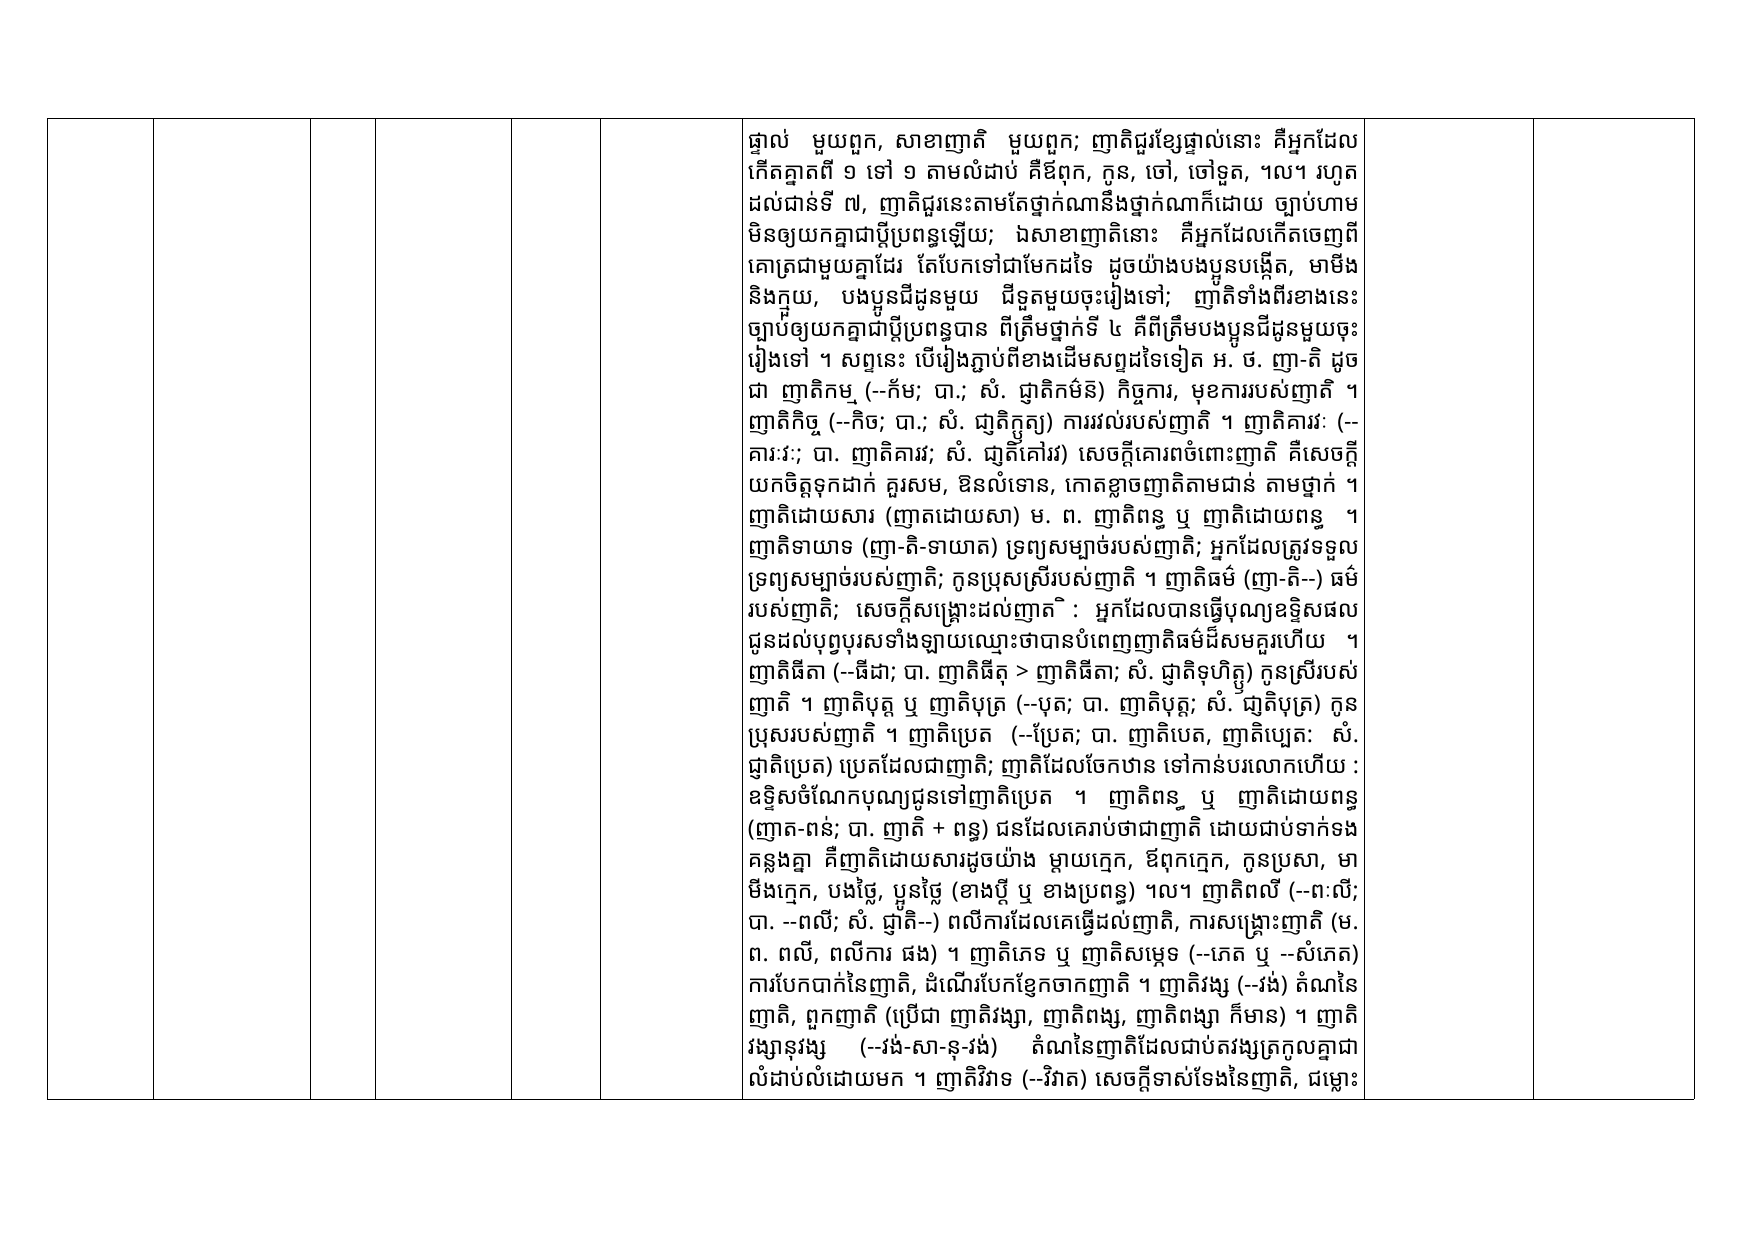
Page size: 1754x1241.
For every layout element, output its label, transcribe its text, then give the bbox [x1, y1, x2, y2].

table_cell (ជ្ញាតិ) អ្នក​ដែល​រួម​ខ្សែ​លោហិត​នឹង​គ្នា​ខាង​មាតា​ឬ​បិតា; ដែល​ហៅ​ថា ញាតិ ៧ សន្ដាន ឬ ញាតិ ៧ ជួរ នោះ តាម​ន័យ​ក្នុង​គម្ពីរ​ពុទ្ធ​សាសនា លោក​ឲ្យ​រាប់​ថ្នាក់​ខាង​លើ ៣ ជាន់ គឺ​ថ្នាក់​មាតា​បិតា ១, ថ្នាក់​ជីដូន​ជីតា ១, ថ្នាក់​យាយ​ទួត​តាទួត ១; ថ្នាក់​ខាង​ក្រោម​ខ្លួន ៣ ជាន់​ទៀត គឺ​ថ្នាក់​កូន ១, ថ្នាក់​ចៅ ១, ថ្នាក់​ចៅ​ទួត ១ រួម​ជា ៦ ថ្នាក់, ជា ៧ ថ្នាក់​នឹង​ខ្លួន​យើង; មនុស្ស​ទាំង​ប៉ុណ្ណេះ​ហៅ​ថា ញាតិ ៧ សន្ដាន ។ តាម​ន័យ​ក្នុង​ច្បាប់​ក្រម​រដ្ឋប្បវេណី​ខ្មែរ​ឲ្យ​រាប់​ដូច្នេះ​ថា អ្នក​ដែល​កើត​ចេញ​មក​ពី​គោត្រ​តែ​មួយ ហៅ​ថា ញាតិ; មាន ២ ពួក គឺ ញាតិ​ជួរ​ខ្សែ​ផ្ទាល់ មួយ​ពួក, សាខា​ញាតិ មួយ​ពួក; ញាតិ​ជួរ​ខ្សែ​ផ្ទាល់​នោះ គឺ​អ្នក​ដែល​កើត​គ្នា​ត​ពី ១ ទៅ ១ តាម​លំដាប់ គឺ​ឪពុក, កូន, ចៅ, ចៅ​ទួត, ។ល។ រហូត​ដល់​ជាន់​ទី ៧, ញាតិ​ជួរ​នេះ​តាម​តែ​ថ្នាក់​ណា​នឹង​ថ្នាក់​ណា​ក៏​ដោយ​ ច្បាប់​ហាម​មិន​ឲ្យ​យក​គ្នា​ជា​ប្ដី​ប្រពន្ធ​ឡើយ; ឯ​សាខា​ញាតិ​នោះ​ គឺ​អ្នក​ដែល​កើត​ចេញ​ពី​គោត្រ​ជា​មួយ​គ្នា​ដែរ តែ​បែក​ទៅ​ជា​មែក​ដទៃ ដូច​យ៉ាង​បង​ប្អូន​បង្កើត, មា​មីង​និង​ក្មួយ, បង​ប្អូន​ជីដូន​មួយ ជីទួត​មួយ​ចុះ​រៀង​ទៅ; ញាតិ​ទាំង​ពីរ​ខាង​នេះ ច្បាប់​ឲ្យ​យក​គ្នា​ជា​ប្ដី​ប្រពន្ធ​បាន ពី​ត្រឹម​ថ្នាក់​ទី ៤ គឺ​ពី​ត្រឹម​បង​ប្អូន​ជីដូន​មួយ​ចុះ​រៀង​ទៅ ។ សព្ទ​នេះ បើ​រៀង​ភ្ជាប់​ពី​ខាង​ដើម​សព្ទ​ដទៃ​ទៀត អ. ថ. ញា-តិ ដូច​ជា ញាតិកម្ម (--ក័ម; បា.; សំ. ជ្ញាតិកម៌ន៑) កិច្ច​ការ, មុខ​ការ​របស់​ញាតិ ។ ញាតិ​កិច្ច (--កិច; បា.; សំ. ជា្ញតិក្ឫត្យ) ការ​រវល់​របស់​ញាតិ ។ ញាតិគារវៈ (--គារៈវៈ; បា. ញាតិគារវ; សំ. ជា្ញតិ​គៅរវ) សេចក្ដី​គោរព​ចំពោះ​ញាតិ គឺ​សេចក្ដី​យក​ចិត្ត​ទុក​ដាក់ គួរ​សម, ឱន​លំទោន, កោត​ខ្លាច​ញាតិ​តាម​ជាន់ តាម​ថ្នាក់ ។ ញាតិ​ដោយ​សារ (ញាត​ដោយសា) ម. ព. ញាតិពន្ធ ឬ ញាតិ​ដោយ​ពន្ធ ។ ញាតិ​ទាយាទ (ញា-តិ-ទាយាត) ទ្រព្យ​សម្បាច់​របស់​ញាតិ; អ្នក​ដែល​ត្រូវ​ទទួល​ទ្រព្យ​សម្បាច់​របស់​ញាតិ; កូន​ប្រុស​ស្រី​របស់​ញាតិ ។ ញាតិ​ធម៌ (ញា-តិ--) ធម៌​របស់​ញាតិ; សេចក្ដី​សង្គ្រោះ​ដល់​ញាតិ : អ្នក​ដែល​បាន​ធ្វើ​បុណ្យ​ឧទ្ទិស​ផល ជូន​ដល់​បុព្វបុរស​ទាំងឡាយ​ឈ្មោះ​ថា​បាន​បំពេញ​ញាតិ​ធម៌​ដ៏​សម​គួរ​ហើយ ។ ញាតិ​ធីតា (--ធីដា; បា. ញាតិធីតុ > ញាតិ​ធីតា; សំ. ជ្ញាតិទុហិត្ឫ) កូន​ស្រី​របស់​ញាតិ ។ ញាតិបុត្ត ឬ ញាតិ​បុត្រ (--បុត; បា. ញាតិ​បុត្ត; សំ. ជា្ញតិ​បុត្រ) កូន​ប្រុស​របស់​ញាតិ ។ ញាតិ​ប្រេត (--ប្រែត; បា. ញាតិ​បេត, ញាតិប្បេត: សំ. ជ្ញាតិប្រេត) ប្រេត​ដែល​ជា​ញាតិ; ញាតិ​ដែល​ចែក​ឋាន ទៅ​កាន់​បរលោក​ហើយ : ឧទ្ទិស​ចំណែក​បុណ្យ​ជូន​ទៅ​ញាតិ​ប្រេត ។ ញាតិពន្ធ ឬ ញាតិ​ដោយ​ពន្ធ (ញាត-ពន់; បា. ញាតិ + ពន្ធ) ជន​ដែល​គេ​រាប់​ថា​ជា​ញាតិ ដោយ​ជាប់​ទាក់ទង​គន្លង​គ្នា គឺ​ញាតិ​ដោយសារ​ដូច​យ៉ាង ម្ដាយ​ក្មេក, ឪពុក​ក្មេក, កូន​ប្រសា, មា​មីង​ក្មេក, បង​ថ្លៃ, ប្អូន​ថ្លៃ (ខាងប្ដី ឬ ខាង​ប្រពន្ធ) ។ល។ ញាតិពលី (--ពៈលី; បា. --ពលី; សំ. ជ្ញាតិ--) ពលី​ការ​ដែល​គេ​ធ្វើ​ដល់​ញាតិ, ការ​សង្គ្រោះ​ញាតិ (ម. ព. ពលី, ពលី​ការ ផង) ។ ញាតិភេទ ឬ ញាតិសម្ភេទ (--ភេត ឬ --សំភេត) ការ​បែក​បាក់​នៃ​ញាតិ, ដំណើរ​បែក​ខ្ញែក​ចាក​ញាតិ ។ ញាតិវង្ស (--វង់) តំណ​នៃ​ញាតិ, ពួក​ញាតិ (ប្រើ​ជា ញាតិវង្សា, ញាតិពង្ស, ញាតិ​ពង្សា ក៏​មាន) ។ ញាតិ​វង្សានុវង្ស (--វង់-សា-នុ-វង់) តំណ​នៃ​ញាតិ​ដែល​ជាប់​ត​វង្ស​ត្រកូល​គ្នា​ជា​លំដាប់​លំដោយ​មក ។ ញាតិវិវាទ (--វិវាត) សេចក្ដី​ទាស់ទែង​នៃ​ញាតិ, ជម្លោះ​នៃ​ពួក​ញាតិ ។ ពាក្យ​ផ្ទុយ ញាតិ​សាមគ្គី ។ ញាតិ​សង្គហៈ ឬ ញាតិ​សង្គ្រោះ (--សង់គៈ ហៈ ឬ –សង់​គ្រោះ) ការ​ទំនុក​បម្រុង​ដល់​ញាតិ, ការ​ជួយ​ដោះ​ទុក្ខ​ធុរៈ​ញាតិ ។ ញាតិ​សន្ដាន (ញាត-សណ្ដាន; បា. ញាតិ + សន្ដាន; សំ. ជ្ញាតិ + សន្ដាន) តំណ​ឬ​វង្ស​នៃ​ញាតិ; ត្រកូល​ដែល​ជាប់​ជា​ញាតិ (ម. ព. ញាតិ និង សន្ដាន ផង) ។ ញាតិ​សាមគ្គី (ញា-តិ​សាម៉័ក-គី) សេចក្ដី​ព្រម​ព្រៀង​របស់​ញាតិ។ ពាក្យ​ផ្ទុយ ញាតិ​វិវាទ ។ ញាតិ​សាលោហិត (ញា-តិ-- ឬ ញាតសា-លោ-ហិត; បា.; សំ. ជា្ញតិ + ស្វលោហិត) ញាតិ​ដែល​ជាប់​ខ្សែ​លោហិត​ជាមួយ​គ្នា ... (ម. ព. សាលោហិត ផង) ។ [743, 119, 1364, 1098]
table_cell [48, 119, 153, 1098]
table_cell [601, 119, 742, 1098]
table_cell [1365, 119, 1533, 1098]
table_cell [1534, 119, 1694, 1098]
table_cell [154, 119, 310, 1098]
table_cell [512, 119, 600, 1098]
table_cell [376, 119, 511, 1098]
table_cell [311, 119, 375, 1098]
